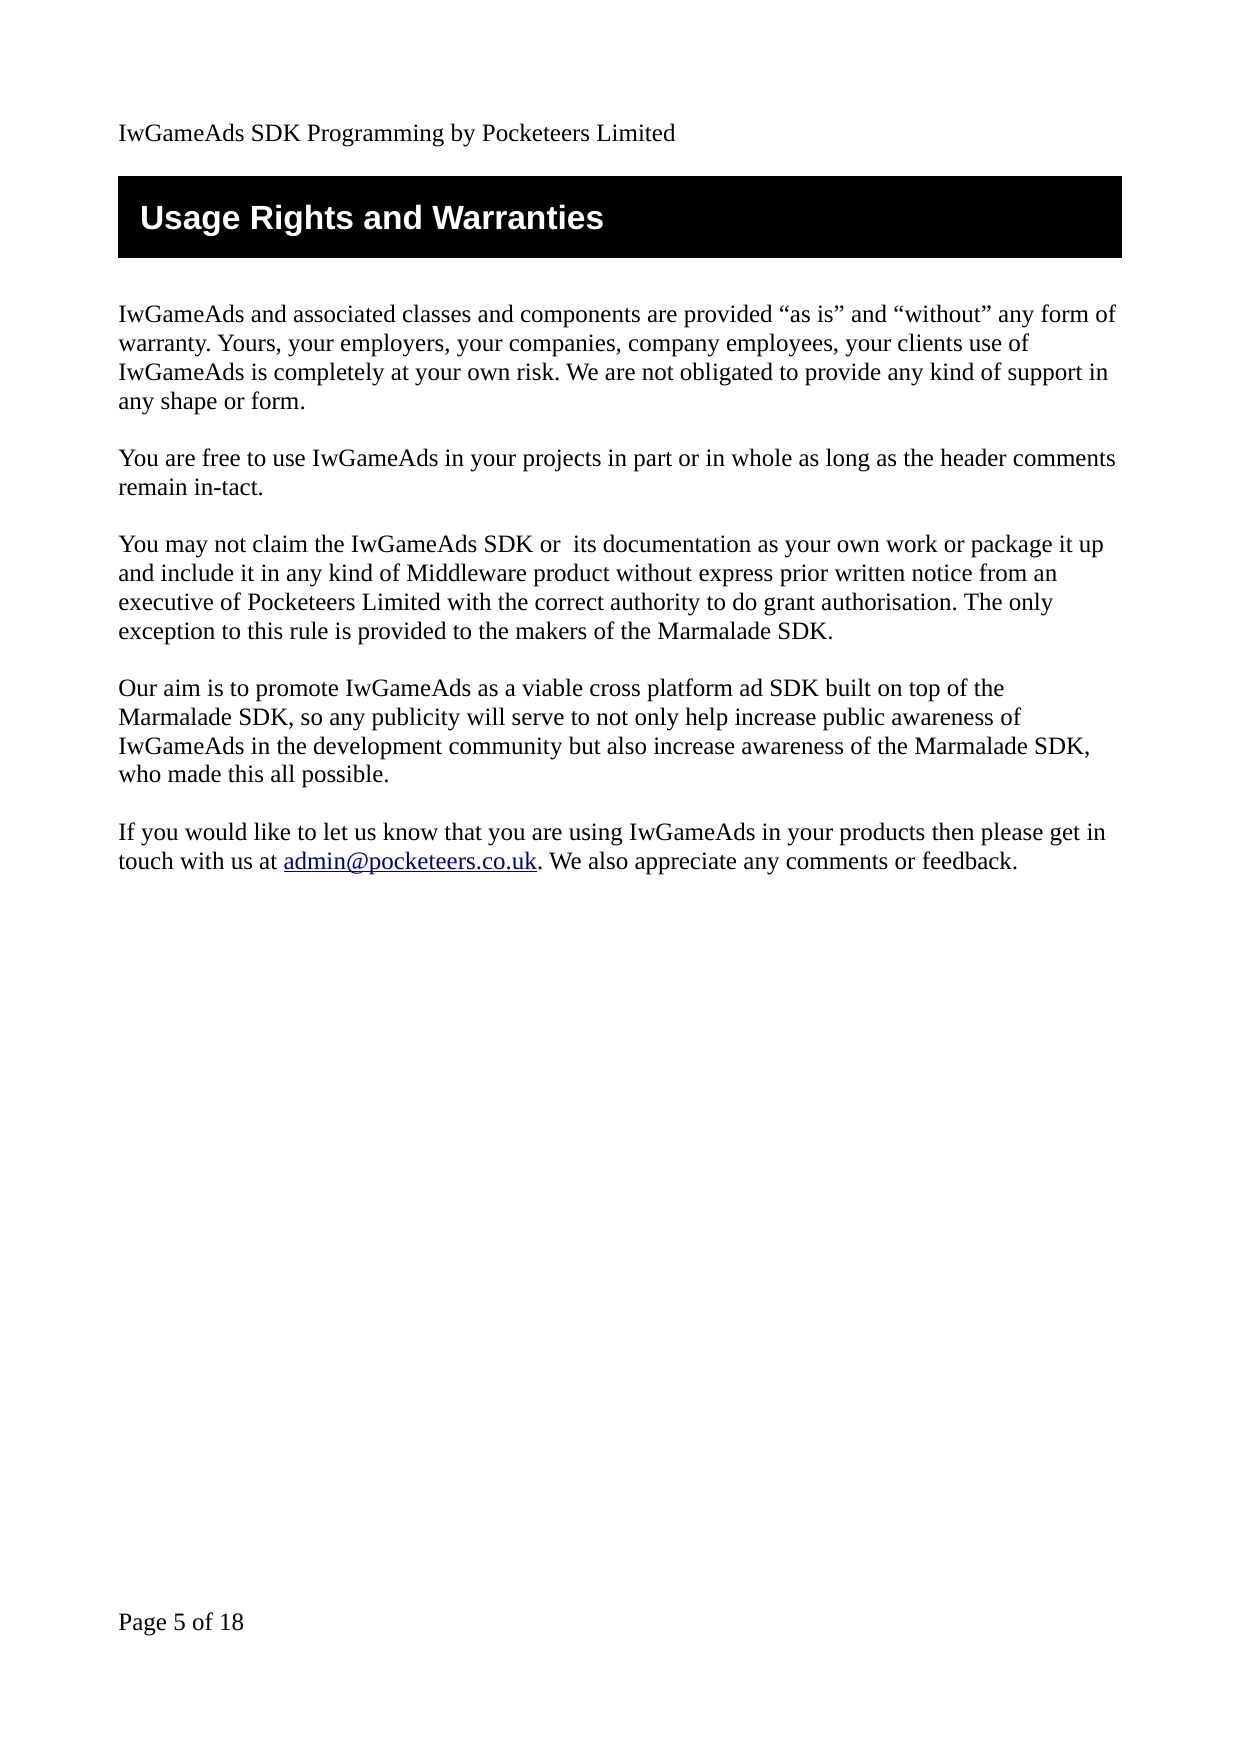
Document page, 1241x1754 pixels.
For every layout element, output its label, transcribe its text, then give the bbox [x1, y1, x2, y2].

text Our aim is to promote IwGameAds as a viable cross platform ad SDK built on top of the Marmalade SDK, so any publicity will serve to not only help increase public awareness of IwGameAds in the development community but also increase awareness of the Marmalade SDK, who made this all possible. [118, 673, 1122, 788]
text You may not claim the IwGameAds SDK or its documentation as your own work or package it up and include it in any kind of Middleware product without express prior written notice from an executive of Pocketeers Limited with the correct authority to do grant authorisation. The only exception to this rule is provided to the makers of the Marmalade SDK. [118, 529, 1122, 644]
text IwGameAds and associated classes and components are provided “as is” and “without” any form of warranty. Yours, your employers, your companies, company employees, your clients use of IwGameAds is completely at your own risk. We are not obligated to provide any kind of support in any shape or form. [118, 299, 1122, 414]
text You are free to use IwGameAds in your projects in part or in whole as long as the header comments remain in-tact. [118, 443, 1122, 501]
text If you would like to let us know that you are using IwGameAds in your products then please get in touch with us at admin@pocketeers.co.uk. We also appreciate any comments or feedback. [118, 817, 1122, 874]
subtitle Usage Rights and Warranties [123, 182, 1117, 253]
